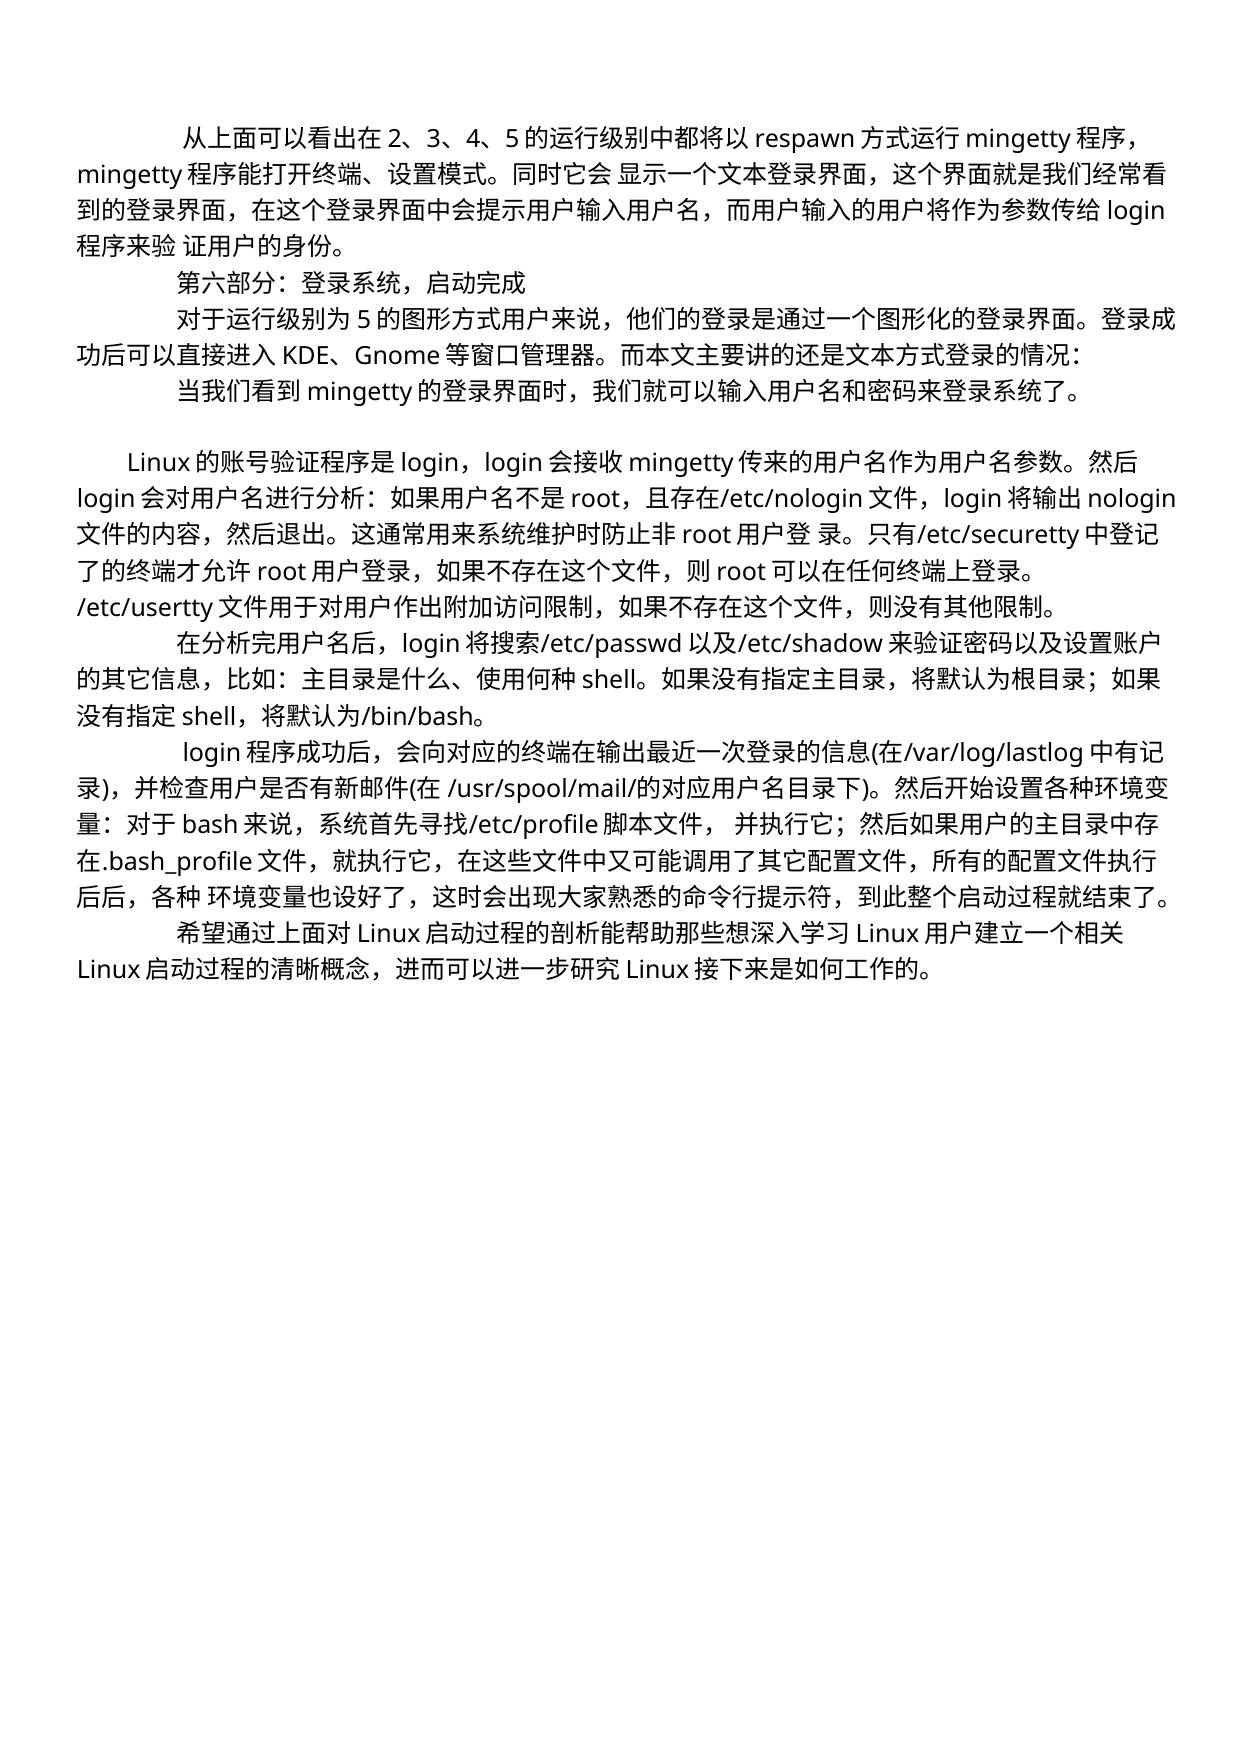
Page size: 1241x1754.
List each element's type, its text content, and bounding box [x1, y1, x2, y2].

text 希望通过上面对Linux启动过程的剖析能帮助那些想深入学习Linux用户建立一个相关Linux启动过程的清晰概念，进而可以进一步研究Linux接下来是如何工作的。 [77, 913, 1177, 986]
text 当我们看到mingetty的登录界面时，我们就可以输入用户名和密码来登录系统了。 Linux的账号验证程序是login，login会接收mingetty传来的用户名作为用户名参数。然后login会对用户名进行分析：如果用户名不是root，且存在/etc/nologin文件，login将输出nologin文件的内容，然后退出。这通常用来系统维护时防止非root用户登 录。只有/etc/securetty中登记了的终端才允许root用户登录，如果不存在这个文件，则root可以在任何终端上登录。 /etc/usertty文件用于对用户作出附加访问限制，如果不存在这个文件，则没有其他限制。 [77, 372, 1177, 623]
text 从上面可以看出在2、3、4、5的运行级别中都将以respawn方式运行mingetty程序，mingetty程序能打开终端、设置模式。同时它会 显示一个文本登录界面，这个界面就是我们经常看到的登录界面，在这个登录界面中会提示用户输入用户名，而用户输入的用户将作为参数传给login程序来验 证用户的身份。 [77, 118, 1177, 263]
text 第六部分：登录系统，启动完成 [77, 263, 1177, 299]
text 在分析完用户名后，login将搜索/etc/passwd以及/etc/shadow来验证密码以及设置账户的其它信息，比如：主目录是什么、使用何种shell。如果没有指定主目录，将默认为根目录；如果没有指定shell，将默认为/bin/bash。 [77, 623, 1177, 732]
text 对于运行级别为5的图形方式用户来说，他们的登录是通过一个图形化的登录界面。登录成功后可以直接进入KDE、Gnome等窗口管理器。而本文主要讲的还是文本方式登录的情况： [77, 299, 1177, 372]
text login程序成功后，会向对应的终端在输出最近一次登录的信息(在/var/log/lastlog中有记录)，并检查用户是否有新邮件(在 /usr/spool/mail/的对应用户名目录下)。然后开始设置各种环境变量：对于bash来说，系统首先寻找/etc/profile脚本文件， 并执行它；然后如果用户的主目录中存在.bash_profile文件，就执行它，在这些文件中又可能调用了其它配置文件，所有的配置文件执行后后，各种 环境变量也设好了，这时会出现大家熟悉的命令行提示符，到此整个启动过程就结束了。 [77, 732, 1177, 913]
